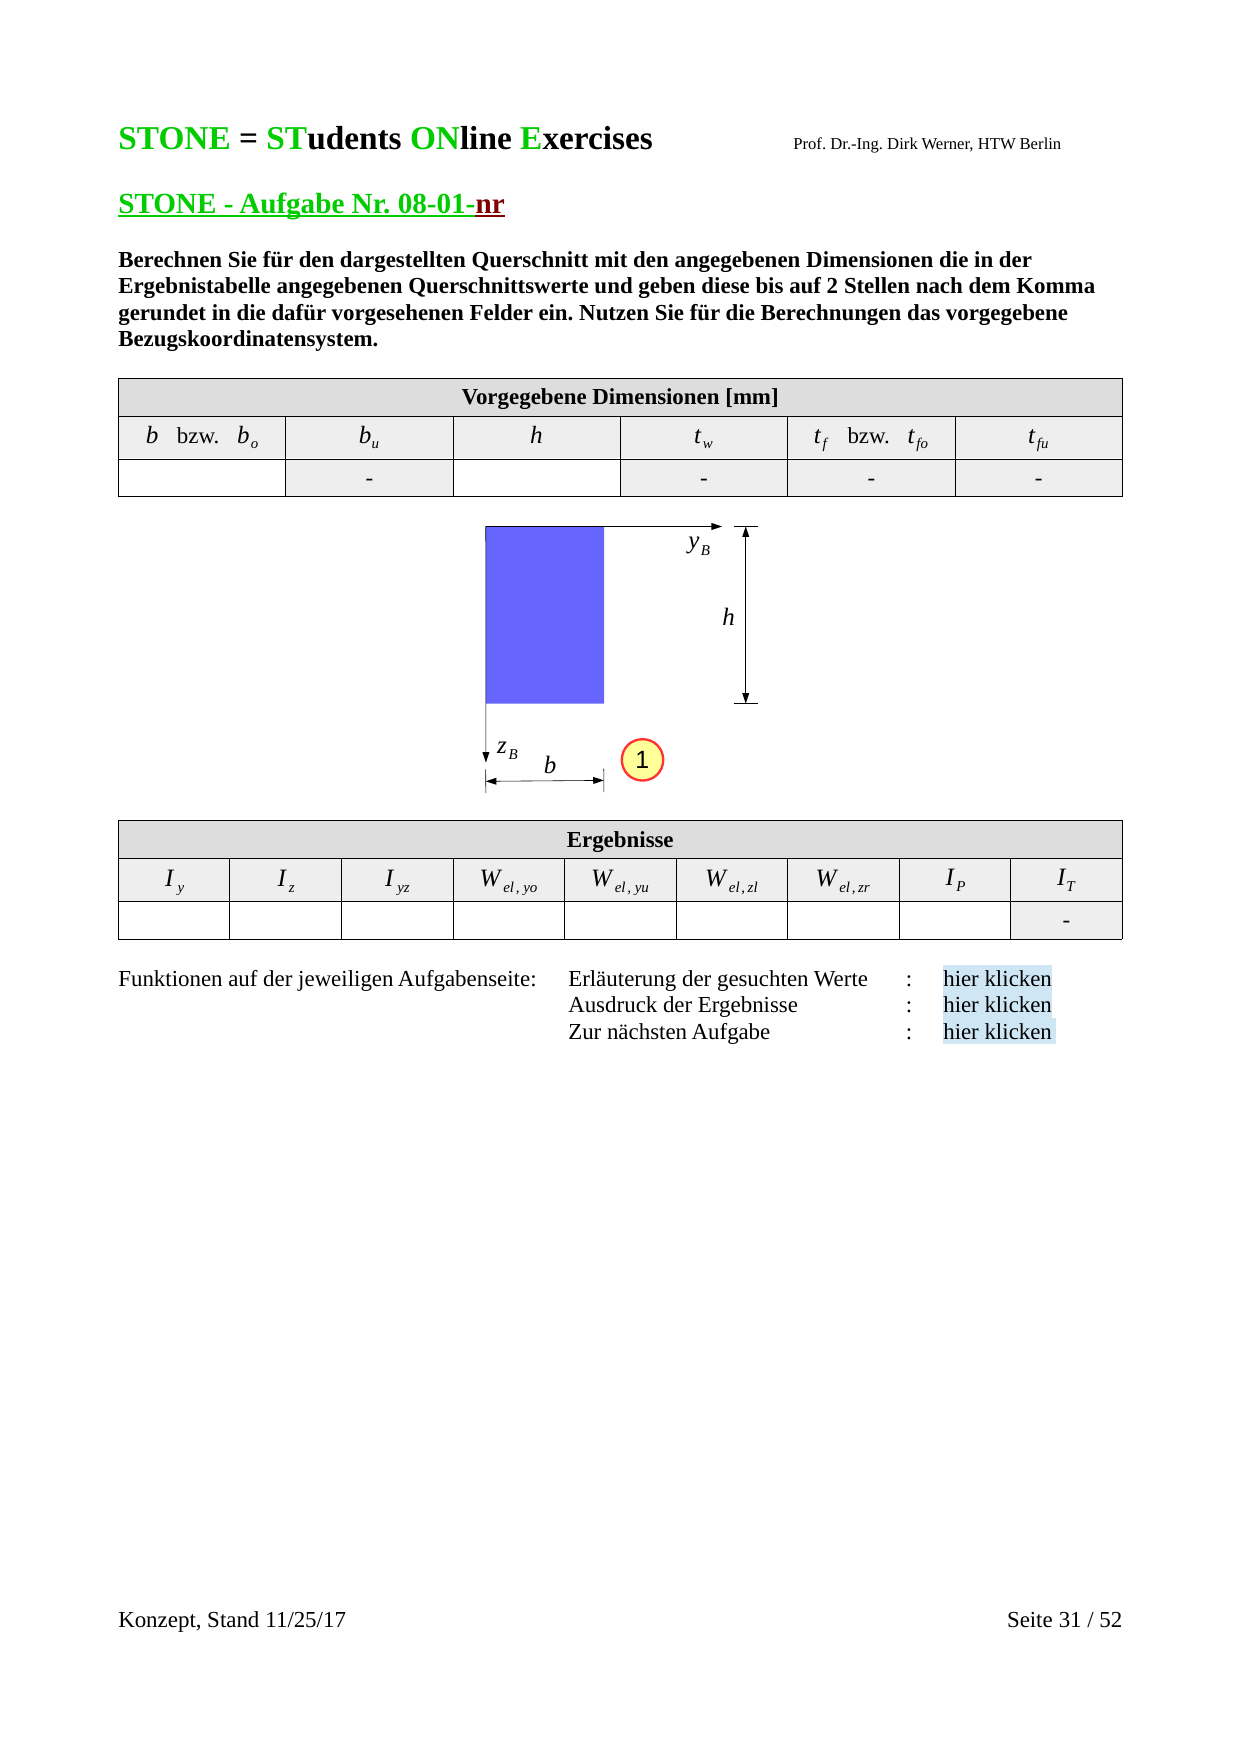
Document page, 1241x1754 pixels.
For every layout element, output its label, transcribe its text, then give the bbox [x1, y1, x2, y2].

text Funktionen auf der jeweiligen Aufgabenseite: Erläuterung der gesuchten Werte : hier klicken [118, 965, 1122, 991]
text Ausdruck der Ergebnisse : hier klicken [118, 991, 1122, 1018]
table_cell - [788, 460, 955, 496]
table_cell [565, 902, 676, 939]
table_cell [677, 902, 787, 939]
text Zur nächsten Aufgabe : hier klicken [118, 1018, 1122, 1044]
table_cell [454, 417, 620, 458]
table_cell - [956, 460, 1122, 496]
table_cell - [621, 460, 787, 496]
table_cell bzw. [119, 417, 285, 458]
text STONE - Aufgabe Nr. 08-01-nr [118, 186, 1122, 219]
table_cell bzw. [788, 417, 955, 458]
table_cell [677, 859, 787, 901]
table_cell [119, 460, 285, 496]
table_cell [454, 859, 564, 901]
table_cell [286, 417, 453, 458]
table_cell [454, 460, 620, 496]
table_cell [621, 417, 787, 458]
table_cell [230, 902, 341, 939]
table_cell [230, 859, 341, 901]
text Berechnen Sie für den dargestellten Querschnitt mit den angegebenen Dimensionen die in der Ergebnistabelle angegebenen Querschnittswerte und geben diese bis auf 2 Stellen nach dem Komma gerundet in die dafür vorgesehenen Felder ein. Nutzen Sie für die Berechnungen das vorgegebene Bezugskoordinatensystem. [118, 246, 1122, 351]
table_cell - [1011, 902, 1122, 939]
table_cell [342, 859, 453, 901]
table_cell [119, 859, 229, 901]
table_cell [565, 859, 676, 901]
table_header Ergebnisse [119, 821, 1122, 858]
table_cell [788, 902, 899, 939]
table_cell [1011, 859, 1122, 901]
table_cell [900, 902, 1010, 939]
table_cell [900, 859, 1010, 901]
table_cell - [286, 460, 453, 496]
table_cell [788, 859, 899, 901]
table_cell [342, 902, 453, 939]
table_cell [119, 902, 229, 939]
table_cell [454, 902, 564, 939]
table_cell [956, 417, 1122, 458]
table_header Vorgegebene Dimensionen [mm] [119, 379, 1122, 416]
